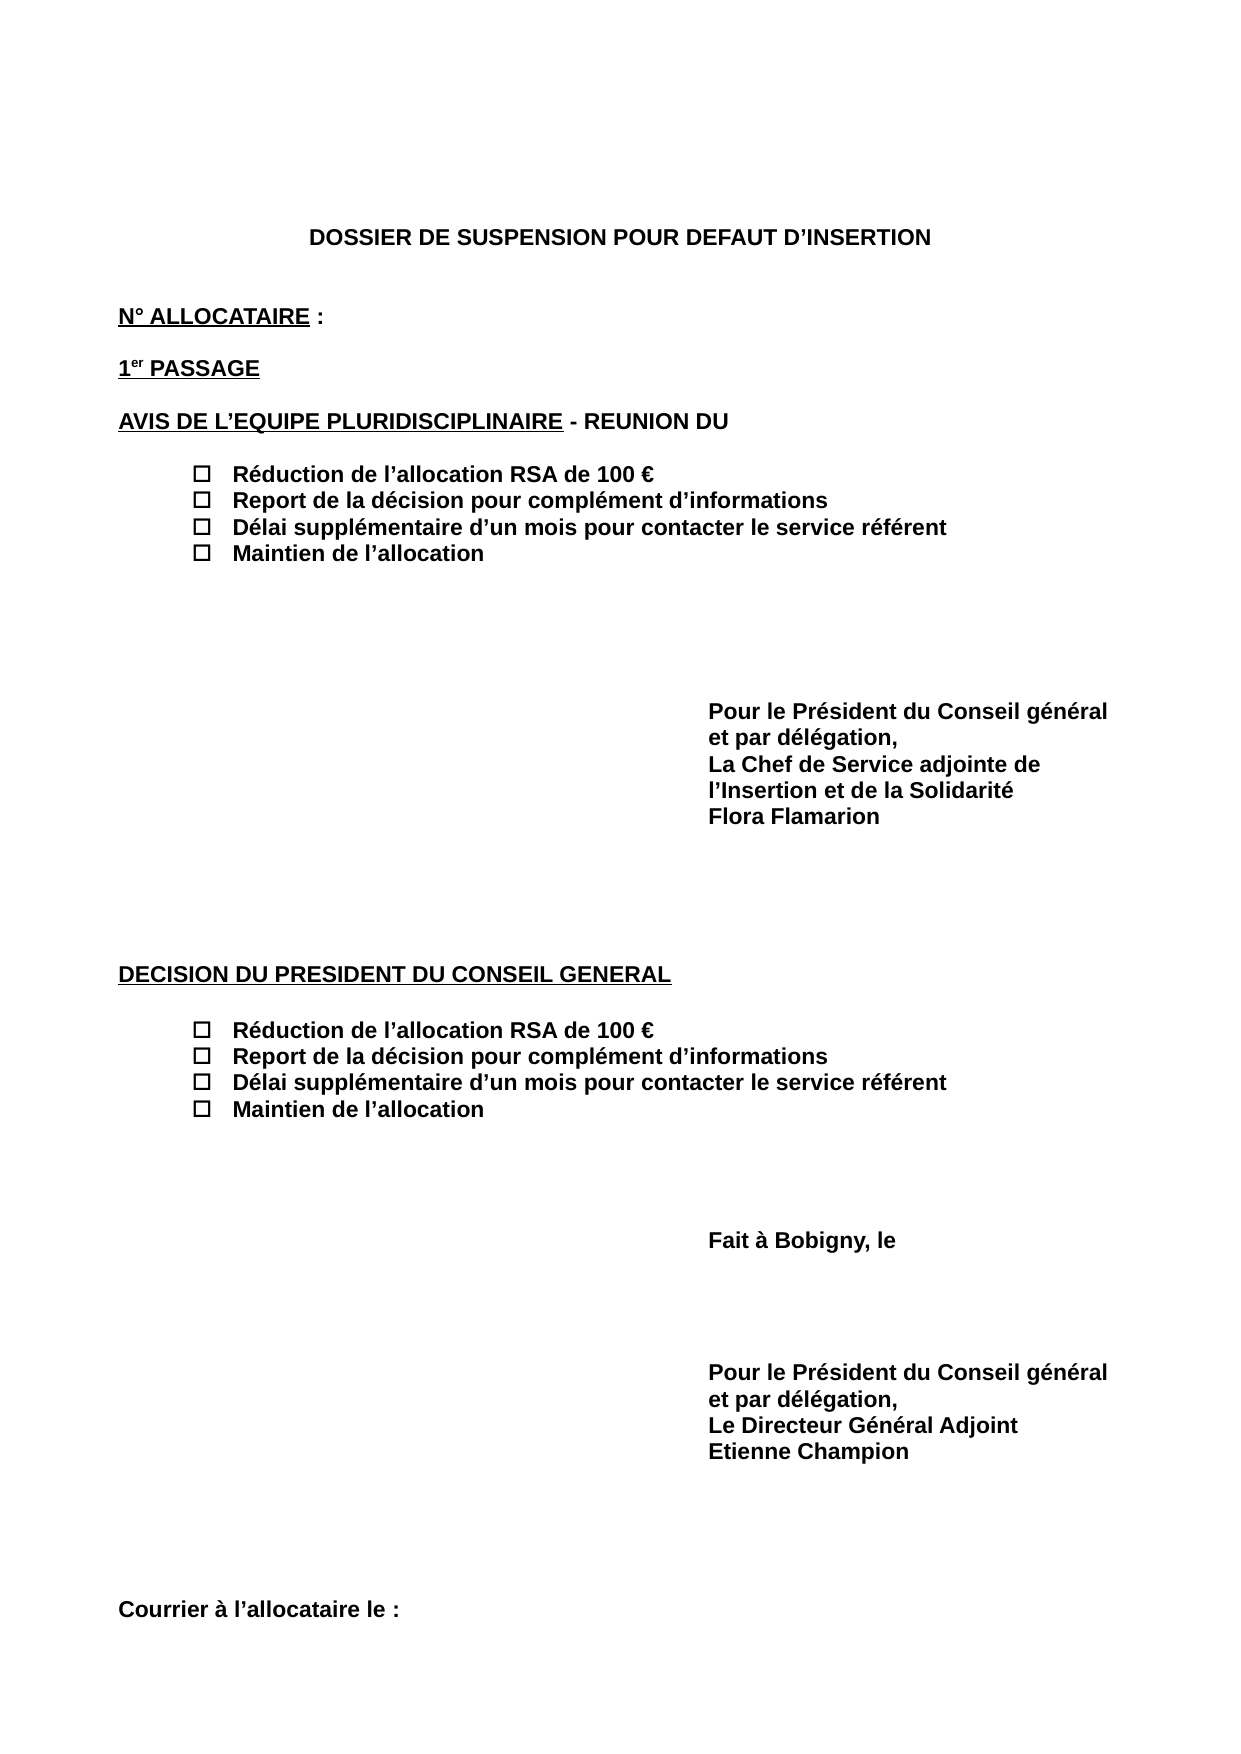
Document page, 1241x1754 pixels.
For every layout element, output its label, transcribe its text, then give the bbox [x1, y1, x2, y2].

text 1er PASSAGE [118, 355, 1122, 382]
list Délai supplémentaire d’un mois pour contacter le service référent [192, 1069, 1122, 1096]
text AVIS DE L’EQUIPE PLURIDISCIPLINAIRE - REUNION DU [118, 408, 1122, 434]
list Report de la décision pour complément d’informations [192, 1043, 1122, 1069]
text La Chef de Service adjointe de l’Insertion et de la Solidarité [708, 751, 1122, 803]
text Etienne Champion [708, 1438, 1122, 1464]
text Pour le Président du Conseil général [708, 698, 1122, 724]
subtitle DECISION DU PRESIDENT DU CONSEIL GENERAL [118, 961, 1122, 988]
text N° ALLOCATAIRE : [118, 303, 1122, 329]
text et par délégation, [708, 724, 1122, 751]
list Réduction de l’allocation RSA de 100 € [192, 461, 1122, 487]
text Fait à Bobigny, le [708, 1227, 1122, 1254]
list Maintien de l’allocation [192, 540, 1122, 566]
list Réduction de l’allocation RSA de 100 € [192, 1017, 1122, 1043]
list Report de la décision pour complément d’informations [192, 487, 1122, 513]
text et par délégation, [708, 1386, 1122, 1412]
list Maintien de l’allocation [192, 1096, 1122, 1122]
text Le Directeur Général Adjoint [708, 1412, 1122, 1438]
text Flora Flamarion [634, 803, 1122, 830]
text DOSSIER DE SUSPENSION POUR DEFAUT D’INSERTION [118, 223, 1122, 250]
text Pour le Président du Conseil général [708, 1359, 1122, 1386]
text Courrier à l’allocataire le : [118, 1596, 1122, 1623]
list Délai supplémentaire d’un mois pour contacter le service référent [192, 513, 1122, 540]
